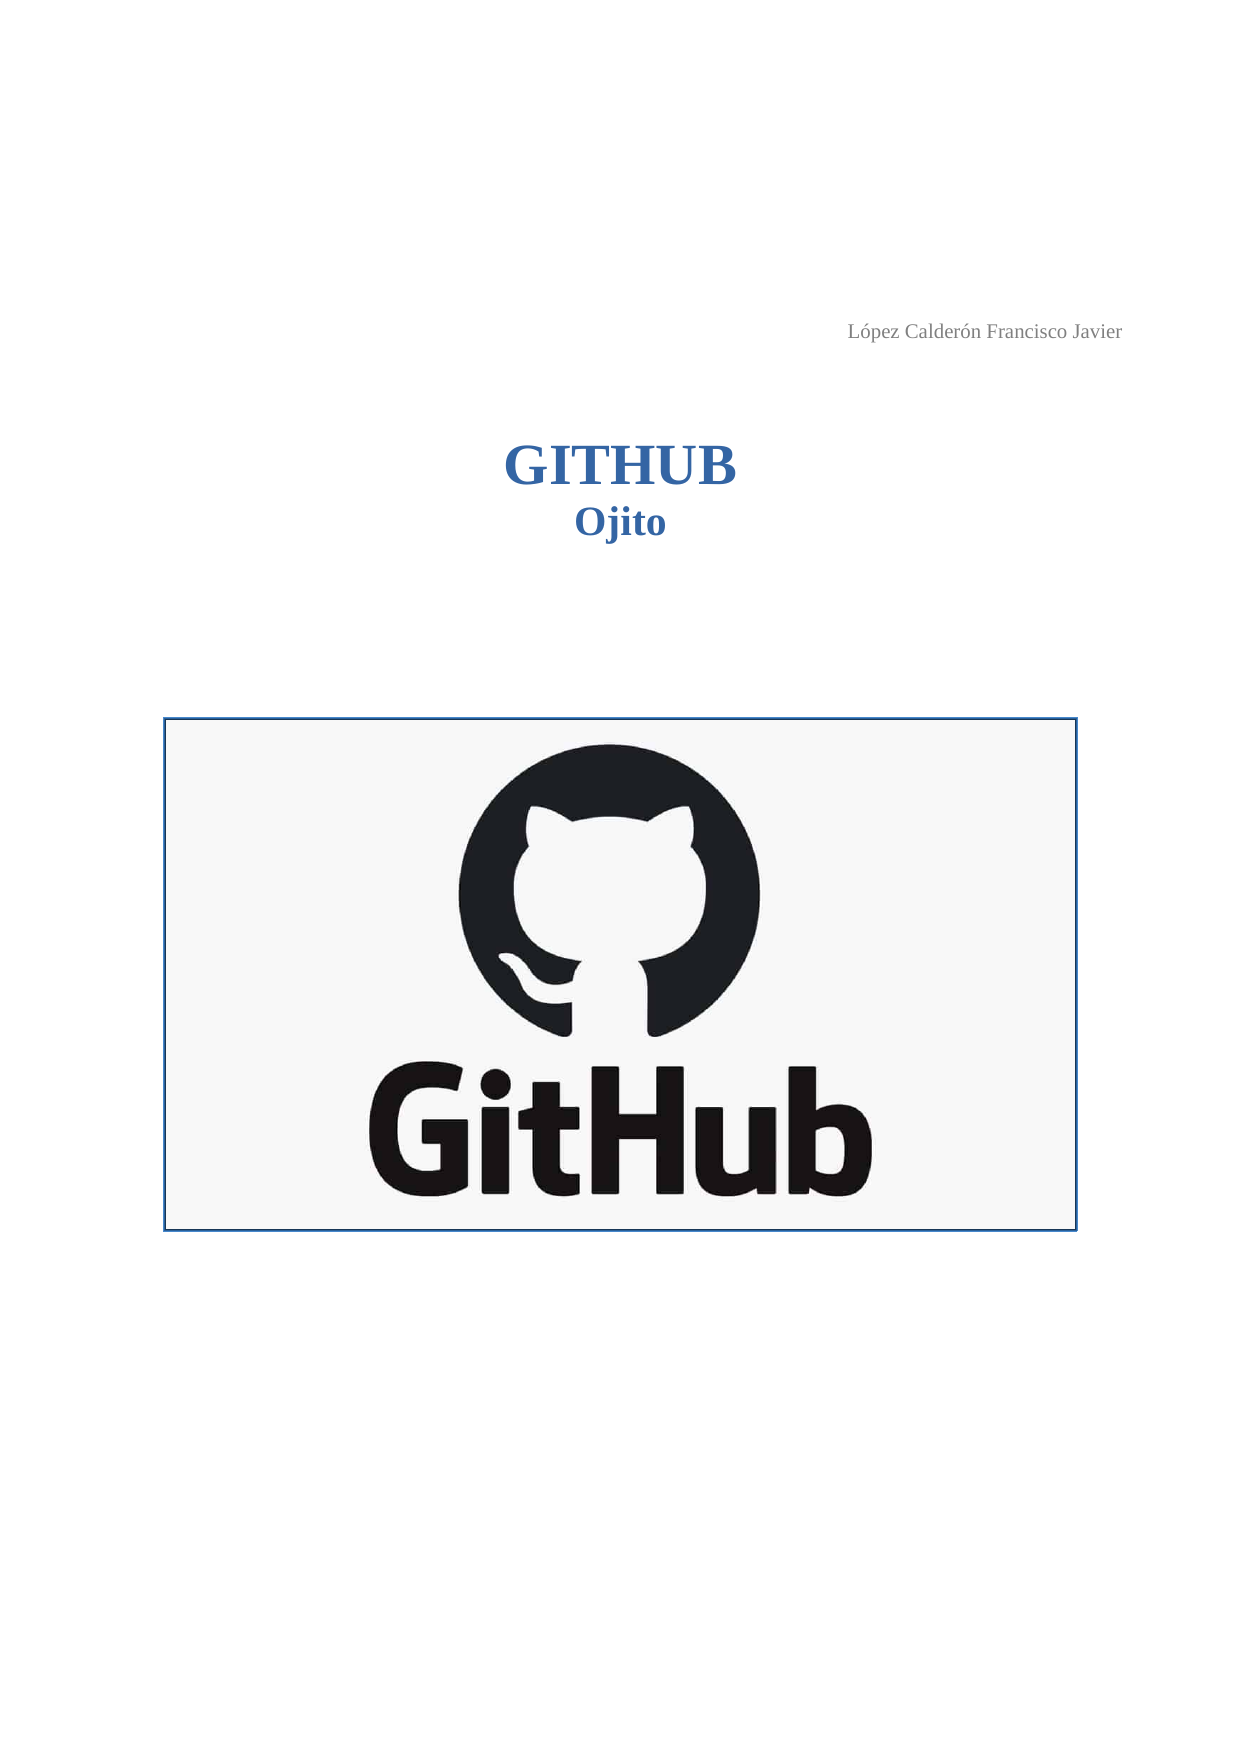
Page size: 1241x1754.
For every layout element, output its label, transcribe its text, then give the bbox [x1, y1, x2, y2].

text GITHUB [118, 430, 1122, 497]
text López Calderón Francisco Javier [118, 319, 1122, 343]
text Ojito [118, 497, 1122, 545]
picture [166, 720, 1075, 1229]
